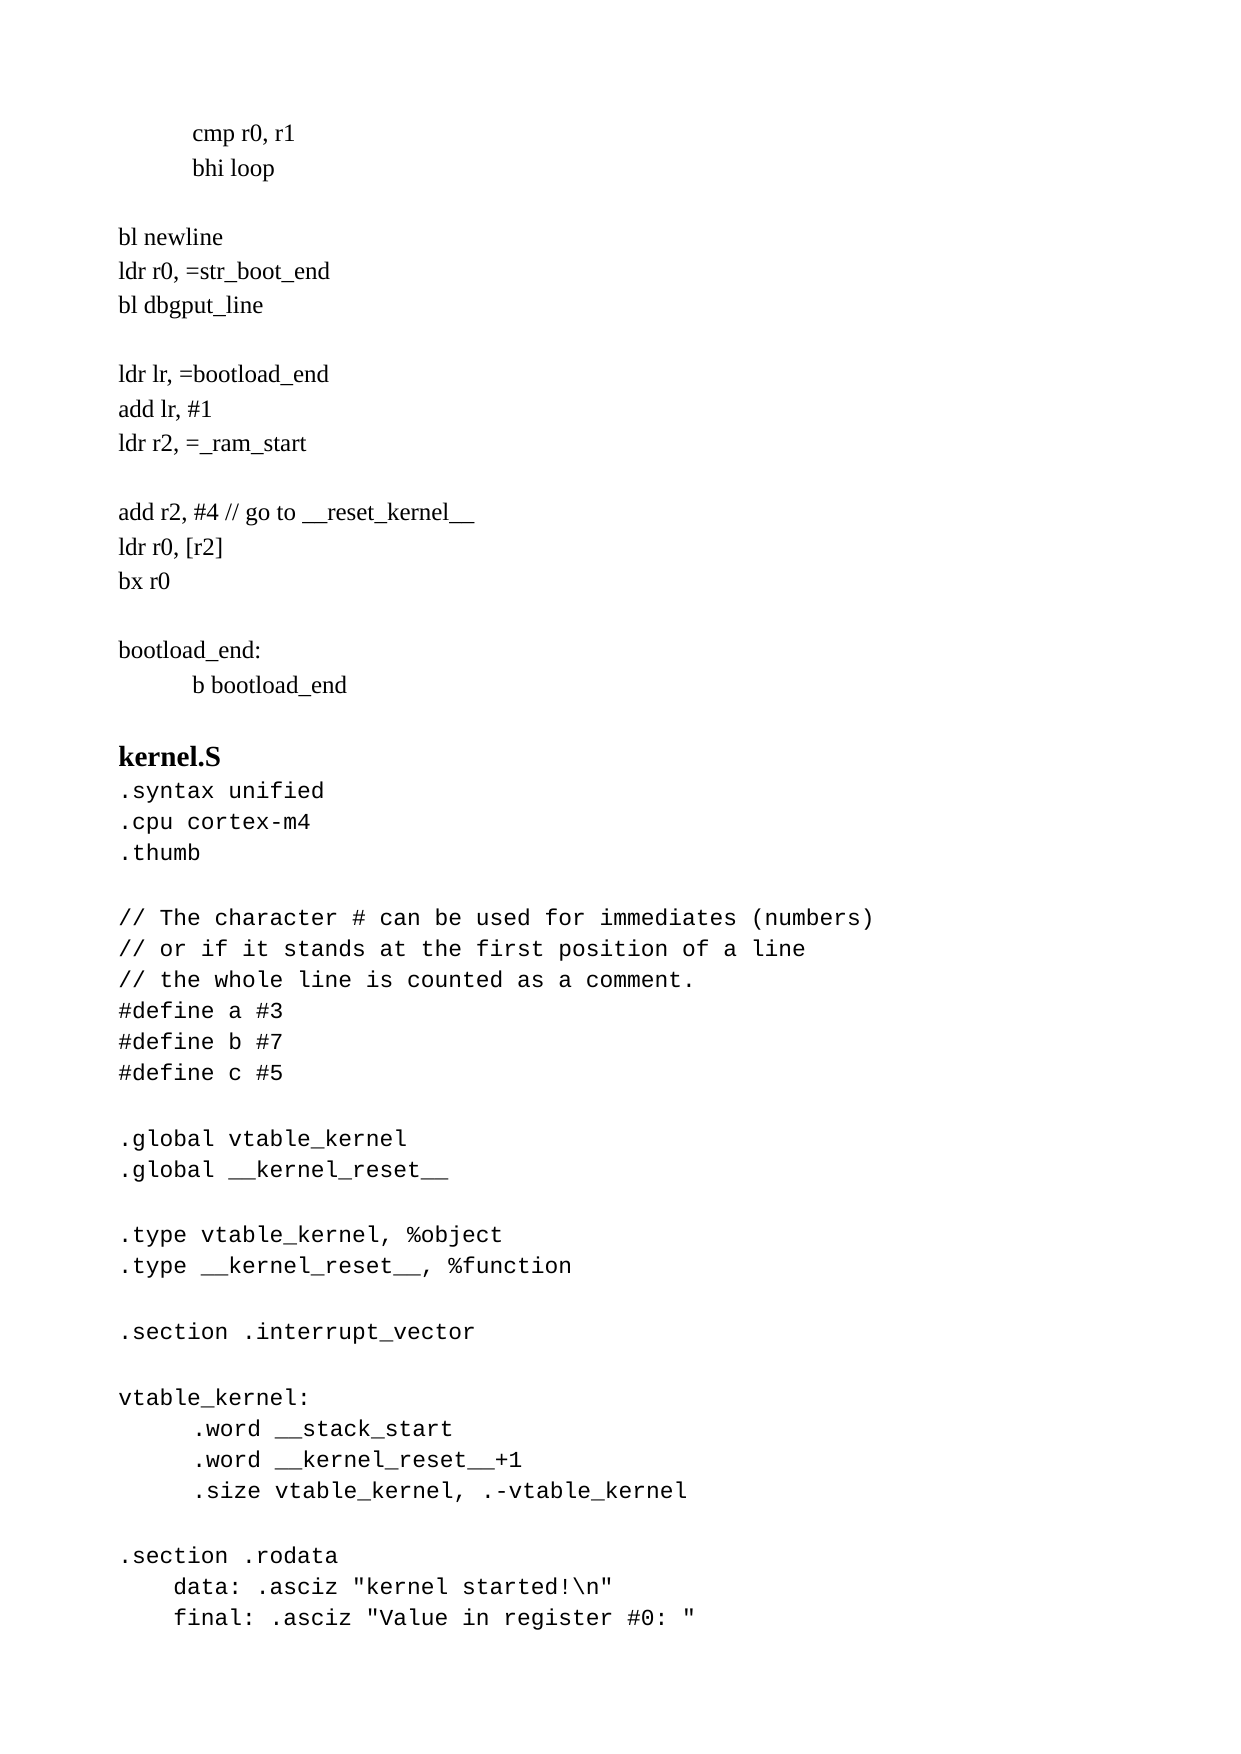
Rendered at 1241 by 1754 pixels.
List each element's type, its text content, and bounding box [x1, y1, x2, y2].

text ldr lr, =bootload_end [118, 359, 1122, 388]
text .global vtable_kernel [118, 1127, 1122, 1153]
text #define b #7 [118, 1031, 1122, 1057]
text final: .asciz "Value in register #0: " [118, 1607, 1122, 1633]
text .global __kernel_reset__ [118, 1158, 1122, 1184]
text .word __stack_start [118, 1417, 1122, 1443]
text data: .asciz "kernel started!\n" [118, 1576, 1122, 1602]
text #define a #3 [118, 1000, 1122, 1026]
text .section .interrupt_vector [118, 1320, 1122, 1346]
text // the whole line is counted as a comment. [118, 969, 1122, 994]
text bl dbgput_line [118, 291, 1122, 319]
text bl newline [118, 222, 1122, 250]
text kernel.S [118, 739, 1122, 772]
text .thumb [118, 841, 1122, 867]
text .type vtable_kernel, %object [118, 1224, 1122, 1250]
text // or if it stands at the first position of a line [118, 938, 1122, 963]
text ldr r0, [r2] [118, 532, 1122, 561]
text .size vtable_kernel, .-vtable_kernel [118, 1479, 1122, 1505]
text bhi loop [118, 153, 1122, 181]
text .section .rodata [118, 1544, 1122, 1571]
text .cpu cortex-m4 [118, 810, 1122, 836]
text .syntax unified [118, 779, 1122, 805]
text bx r0 [118, 566, 1122, 595]
text cmp r0, r1 [118, 118, 1122, 147]
text #define c #5 [118, 1062, 1122, 1088]
text bootload_end: [118, 635, 1122, 664]
text .type __kernel_reset__, %function [118, 1255, 1122, 1281]
text ldr r2, =_ram_start [118, 428, 1122, 457]
text // The character # can be used for immediates (numbers) [118, 907, 1122, 932]
text b bootload_end [118, 670, 1122, 698]
text vtable_kernel: [118, 1386, 1122, 1412]
text add r2, #4 // go to __reset_kernel__ [118, 497, 1122, 526]
text add lr, #1 [118, 394, 1122, 423]
text ldr r0, =str_boot_end [118, 256, 1122, 285]
text .word __kernel_reset__+1 [118, 1448, 1122, 1474]
